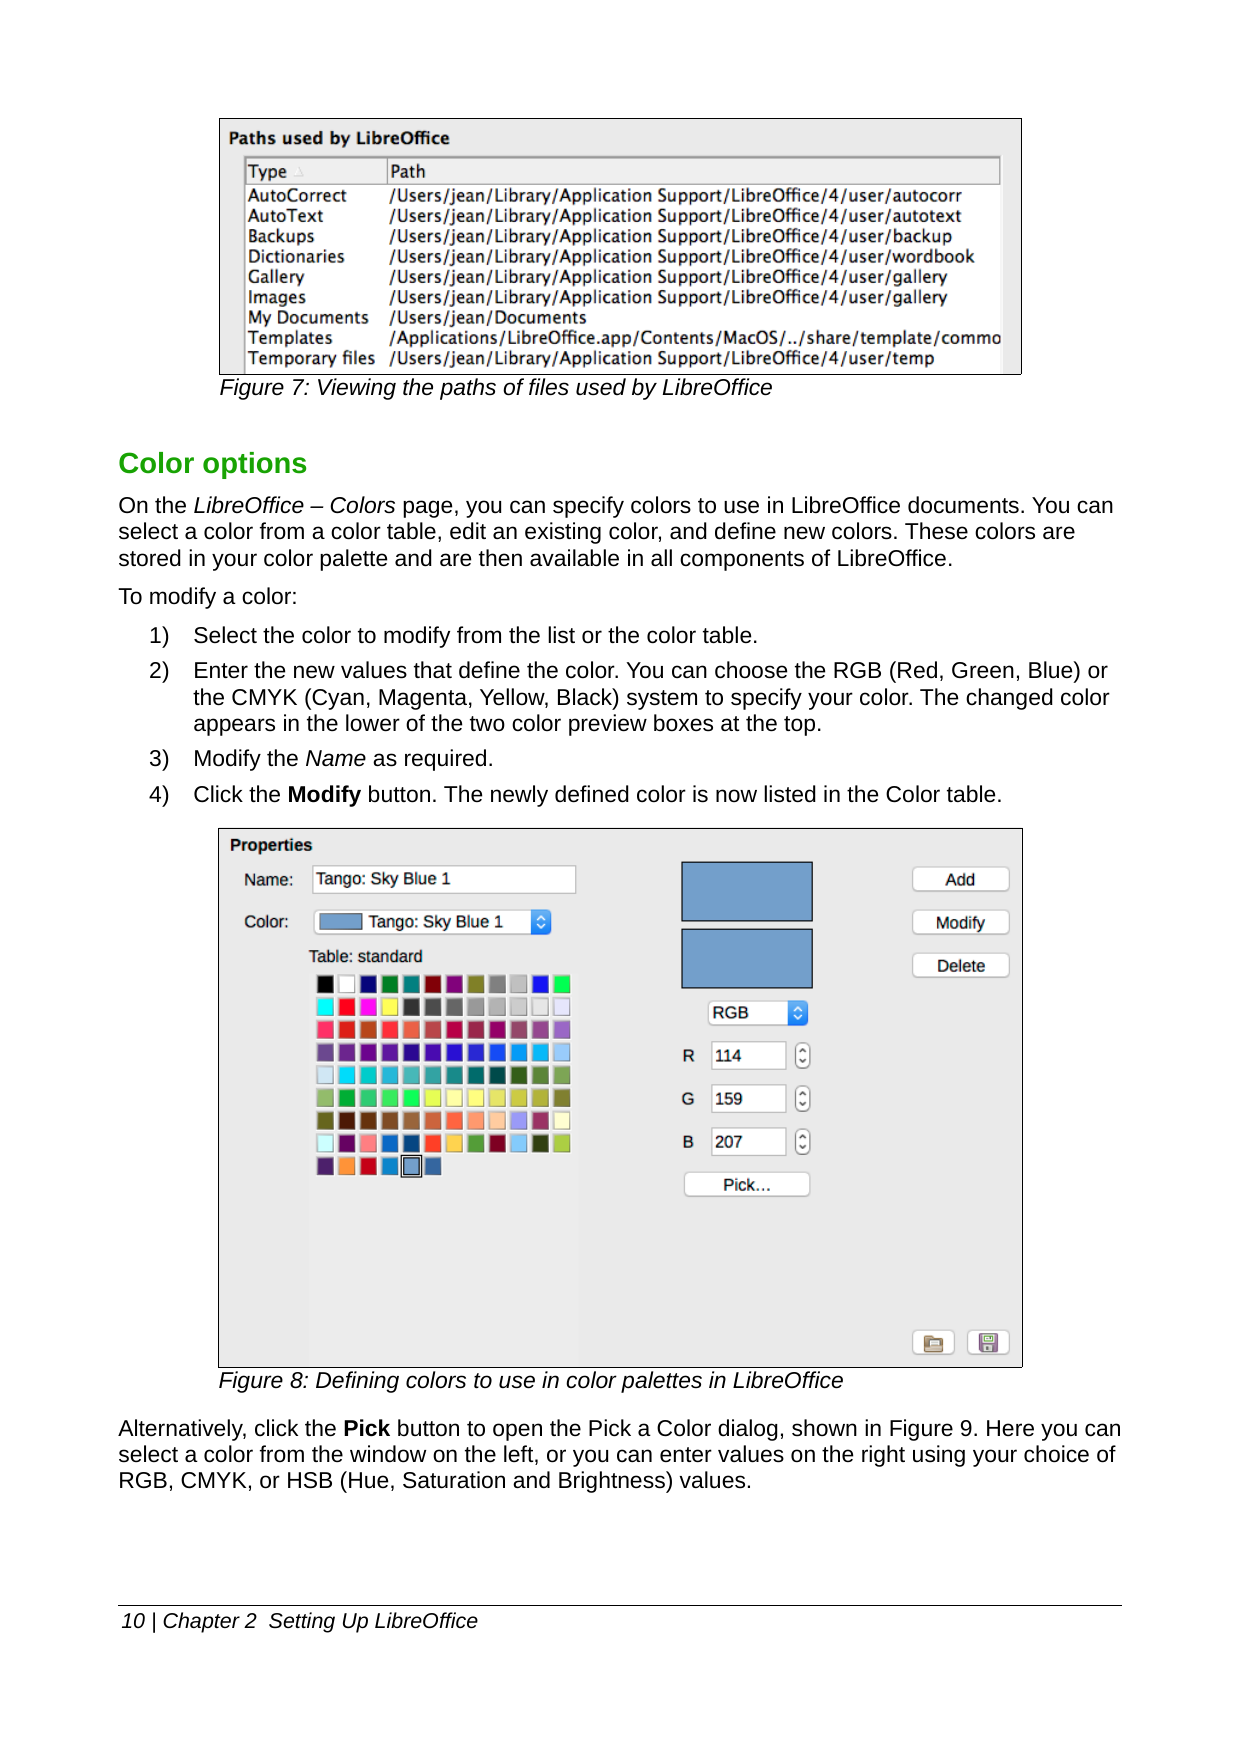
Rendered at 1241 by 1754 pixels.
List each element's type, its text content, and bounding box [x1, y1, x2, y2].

list Click the Modify button. The newly defined color is now listed in the Color table. [169, 781, 1122, 807]
list Select the color to modify from the list or the color table. [169, 622, 1122, 648]
text Figure 8: Defining colors to use in color palettes in LibreOffice [218, 1368, 1022, 1394]
picture [219, 829, 1022, 1367]
text To modify a color: [118, 583, 1122, 610]
picture [220, 119, 1021, 374]
text On the LibreOffice – Colors page, you can specify colors to use in LibreOffice documents. You can select a color from a color table, edit an existing color, and define new colors. These colors are stored in your color palette and are then available in all components of LibreOffice. [118, 492, 1122, 571]
subtitle Color options [118, 446, 1122, 480]
list Modify the Name as required. [169, 745, 1122, 772]
list Enter the new values that define the color. You can choose the RGB (Red, Green, Blue) or the CMYK (Cyan, Magenta, Yellow, Black) system to specify your color. The changed color appears in the lower of the two color preview boxes at the top. [169, 657, 1122, 736]
text Figure 7: Viewing the paths of files used by LibreOffice [219, 375, 1021, 401]
text Alternatively, click the Pick button to open the Pick a Color dialog, shown in Figure 9. Here you can select a color from the window on the left, or you can enter values on the right using your choice of RGB, CMYK, or HSB (Hue, Saturation and Brightness) values. [118, 1415, 1122, 1494]
